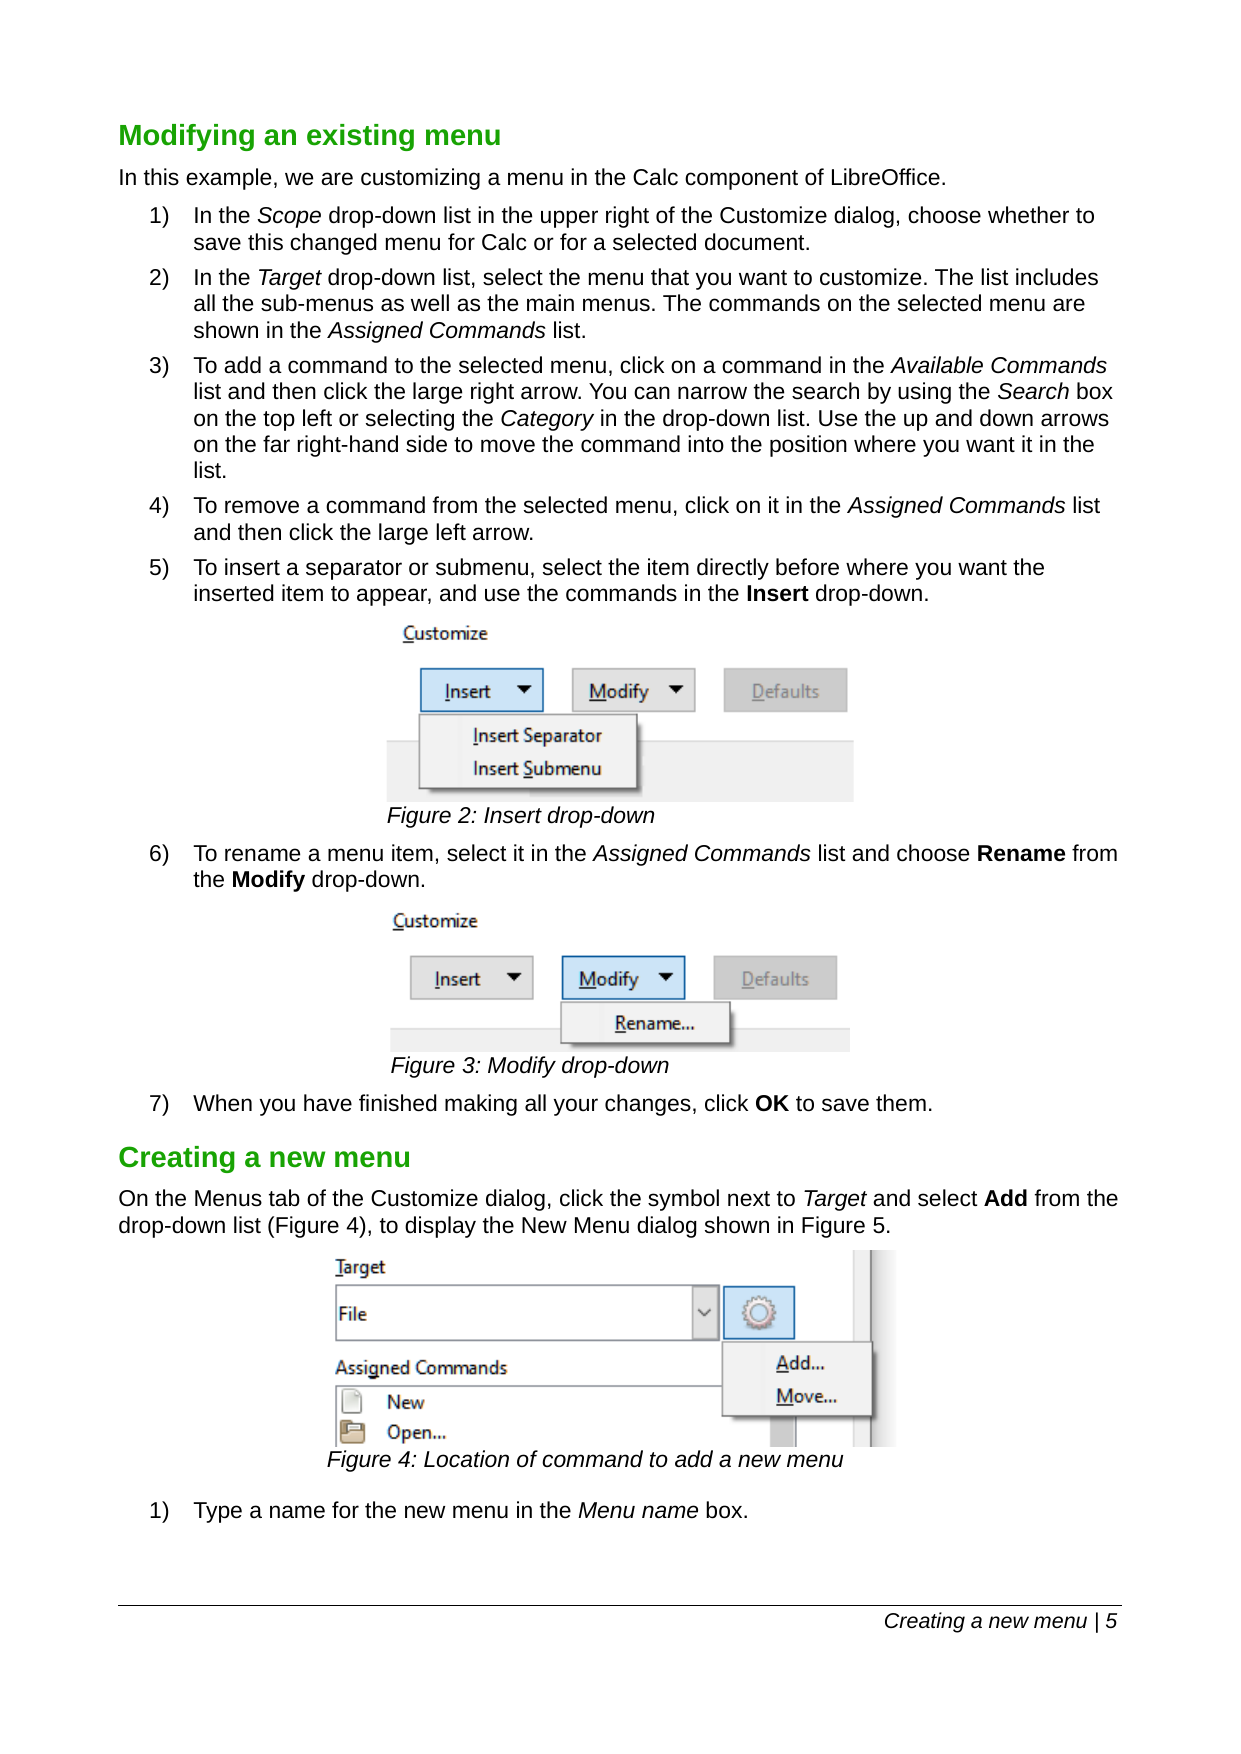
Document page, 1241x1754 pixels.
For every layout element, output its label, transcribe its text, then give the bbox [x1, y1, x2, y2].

subtitle Modifying an existing menu [118, 118, 1122, 152]
text Figure 4: Location of command to add a new menu [327, 1251, 914, 1472]
picture [390, 904, 850, 1052]
list In the Scope drop-down list in the upper right of the Customize dialog, choose whether to save this changed menu for Calc or for a selected document. [169, 202, 1122, 255]
list To insert a separator or submenu, select the item directly before where you want the inserted item to appear, and use the commands in the Insert drop-down. [169, 554, 1122, 607]
list To remove a command from the selected menu, click on it in the Assigned Commands list and then click the large left arrow. [169, 492, 1122, 545]
list In the Target drop-down list, select the menu that you want to customize. The list includes all the sub-menus as well as the main menus. The commands on the selected menu are shown in the Assigned Commands list. [169, 264, 1122, 343]
list When you have finished making all your changes, click OK to save them. [169, 1090, 1122, 1116]
list Type a name for the new menu in the Menu name box. [169, 1497, 1122, 1523]
subtitle Creating a new menu [118, 1140, 1122, 1174]
picture [326, 1250, 897, 1447]
text Figure 3: Modify drop-down [390, 1052, 850, 1078]
list To rename a menu item, select it in the Assigned Commands list and choose Rename from the Modify drop-down. [169, 840, 1122, 893]
picture [386, 618, 854, 802]
text On the Menus tab of the Customize dialog, click the symbol next to Target and select Add from the drop-down list (Figure 4), to display the New Menu dialog shown in Figure 5. [118, 1185, 1122, 1238]
list In this example, we are customizing a menu in the Calc component of LibreOffice. [118, 163, 1122, 190]
list To add a command to the selected menu, click on a command in the Available Commands list and then click the large right arrow. You can narrow the search by using the Search box on the top left or selecting the Category in the drop-down list. Use the up and down arrows on the far right-hand side to move the command into the position where you want it in the list. [169, 352, 1122, 483]
text Figure 2: Insert drop-down [387, 802, 854, 828]
